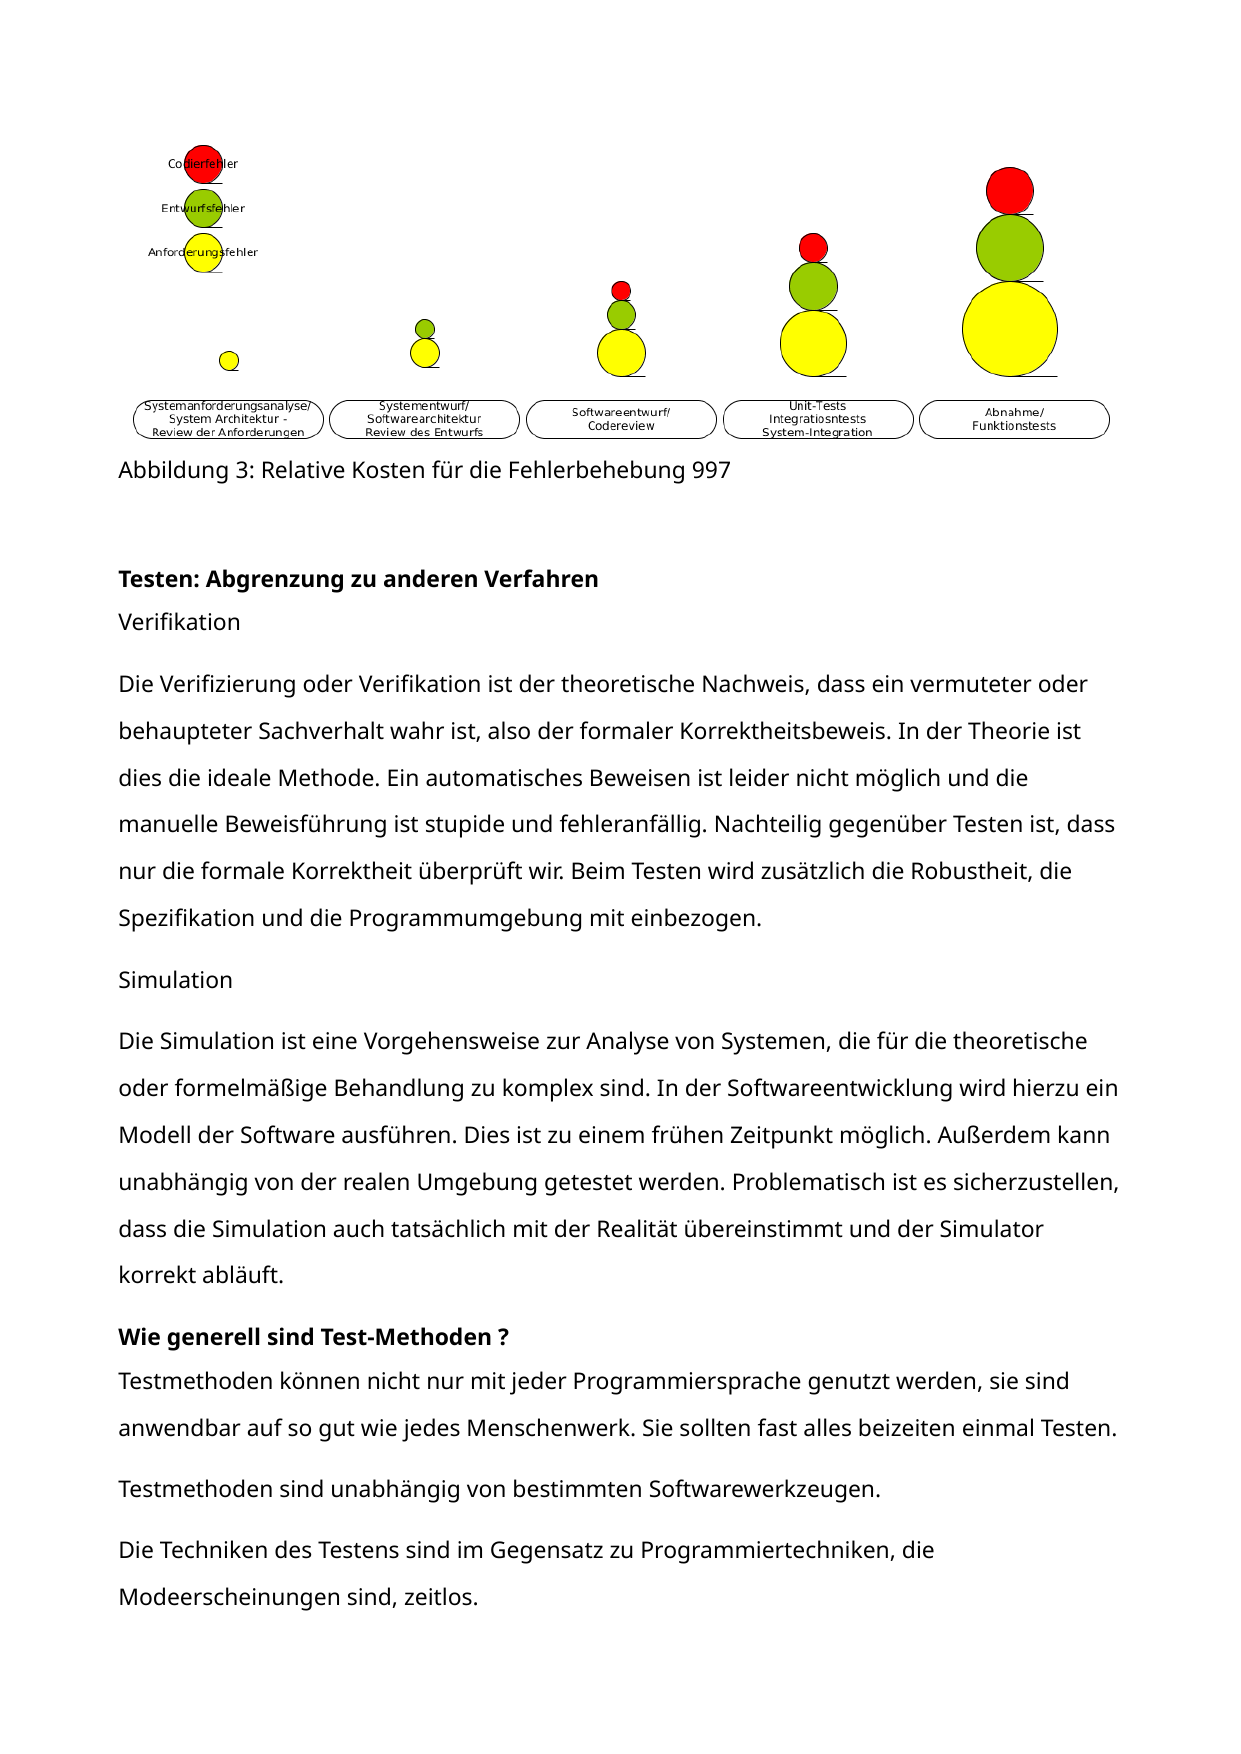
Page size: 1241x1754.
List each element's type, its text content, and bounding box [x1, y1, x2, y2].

text Abbildung 3: Relative Kosten für die Fehlerbehebung 997 [118, 455, 1122, 485]
text Verifikation [118, 606, 1122, 637]
text Testmethoden sind unabhängig von bestimmten Softwarewerkzeugen. [118, 1473, 1122, 1504]
subtitle Testen: Abgrenzung zu anderen Verfahren [118, 562, 1122, 594]
text Die Techniken des Testens sind im Gegensatz zu Programmiertechniken, die Modeerscheinungen sind, zeitlos. [118, 1534, 1122, 1612]
text Simulation [118, 963, 1122, 995]
text Die Verifizierung oder Verifikation ist der theoretische Nachweis, dass ein vermuteter oder behaupteter Sachverhalt wahr ist, also der formaler Korrektheitsbeweis. In der Theorie ist dies die ideale Methode. Ein automatisches Beweisen ist leider nicht möglich und die manuelle Beweisführung ist stupide und fehleranfällig. Nachteilig gegenüber Testen ist, dass nur die formale Korrektheit überprüft wir. Beim Testen wird zusätzlich die Robustheit, die Spezifikation und die Programmumgebung mit einbezogen. [118, 668, 1122, 933]
text Die Simulation ist eine Vorgehensweise zur Analyse von Systemen, die für die theoretische oder formelmäßige Behandlung zu komplex sind. In der Softwareentwicklung wird hierzu ein Modell der Software ausführen. Dies ist zu einem frühen Zeitpunkt möglich. Außerdem kann unabhängig von der realen Umgebung getestet werden. Problematisch ist es sicherzustellen, dass die Simulation auch tatsächlich mit der Realität übereinstimmt und der Simulator korrekt abläuft. [118, 1025, 1122, 1291]
picture [118, 130, 1123, 455]
subtitle Wie generell sind Test-Methoden ? [118, 1321, 1122, 1352]
text Testmethoden können nicht nur mit jeder Programmiersprache genutzt werden, sie sind anwendbar auf so gut wie jedes Menschenwerk. Sie sollten fast alles beizeiten einmal Testen. [118, 1364, 1122, 1443]
